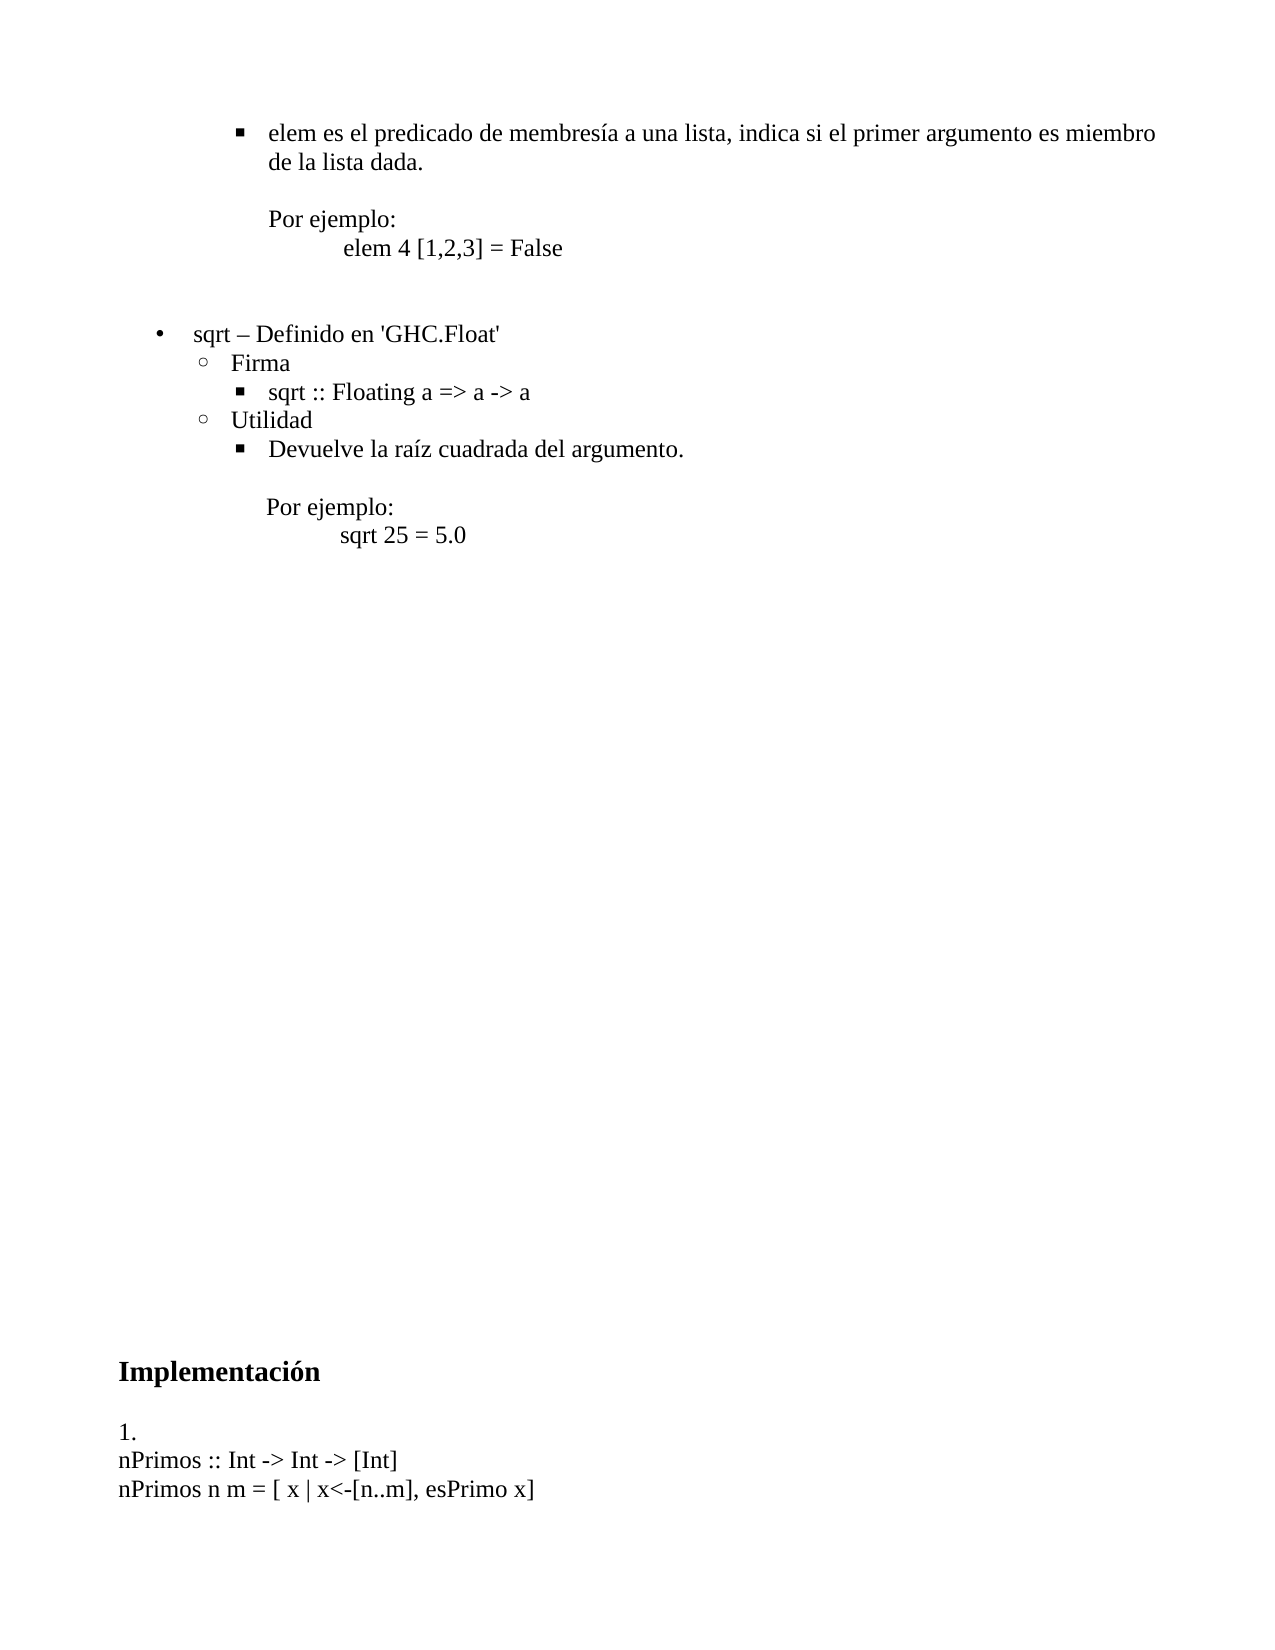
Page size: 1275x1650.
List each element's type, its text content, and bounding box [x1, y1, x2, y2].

text sqrt 25 = 5.0 [118, 521, 1157, 549]
text nPrimos :: Int -> Int -> [Int] [118, 1445, 1157, 1474]
list Devuelve la raíz cuadrada del argumento. [231, 434, 1157, 463]
list elem es el predicado de membresía a una lista, indica si el primer argumento es miembro de la lista dada. [231, 118, 1157, 176]
text Implementación [118, 1354, 1157, 1388]
list Por ejemplo: [231, 204, 1157, 233]
list sqrt – Definido en 'GHC.Float' [156, 319, 1157, 348]
text 1. [118, 1417, 1157, 1445]
text nPrimos n m = [ x | x<-[n..m], esPrimo x] [118, 1474, 1157, 1503]
list Utilidad [193, 406, 1157, 434]
list elem 4 [1,2,3] = False [306, 233, 1157, 262]
text Por ejemplo: [118, 492, 1157, 521]
list Firma [193, 348, 1157, 377]
list sqrt :: Floating a => a -> a [231, 377, 1157, 406]
